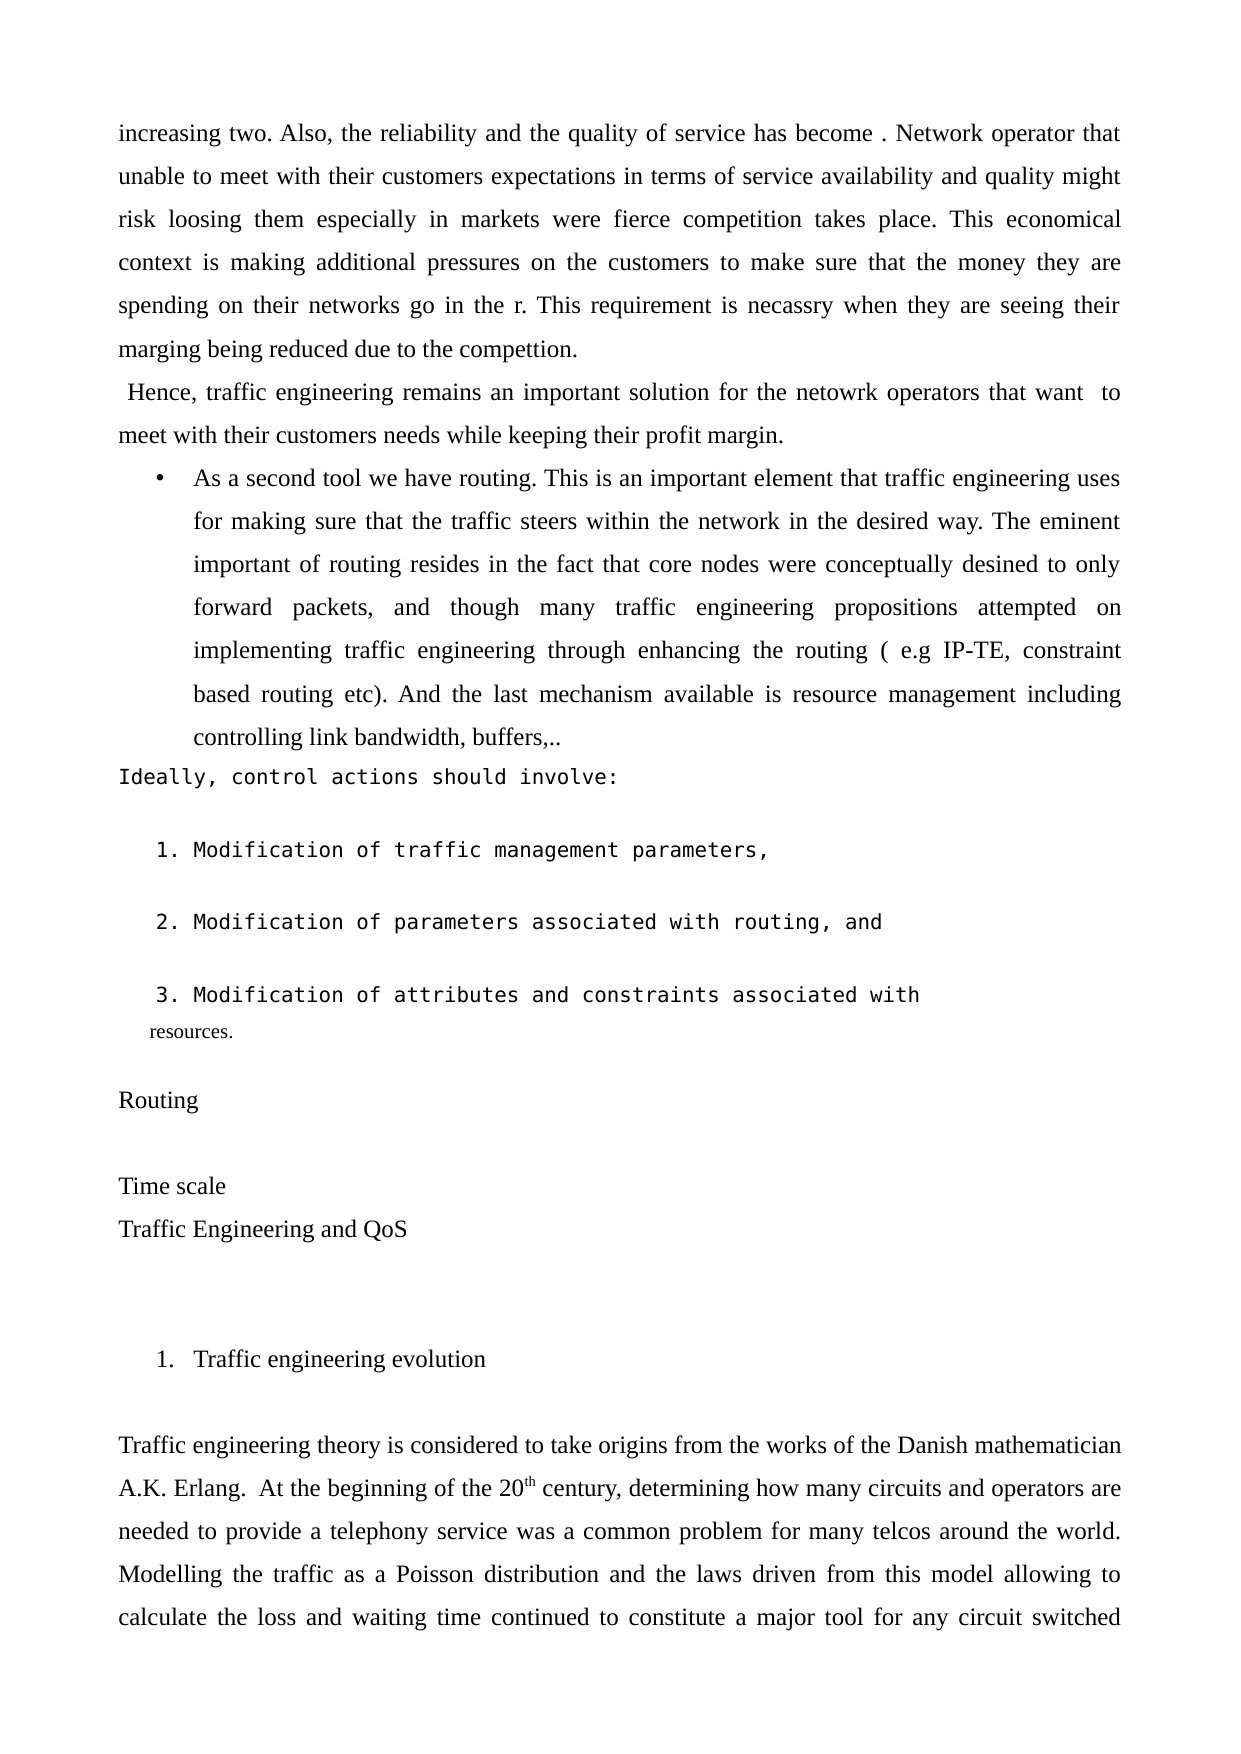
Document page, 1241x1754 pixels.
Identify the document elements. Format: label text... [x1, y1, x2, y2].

list As a second tool we have routing. This is an important element that traffic engineering uses for making sure that the traffic steers within the network in the desired way. The eminent important of routing resides in the fact that core nodes were conceptually desined to only forward packets, and though many traffic engineering propositions attempted on implementing traffic engineering through enhancing the routing ( e.g IP-TE, constraint based routing etc). And the last mechanism available is resource management including controlling link bandwidth, buffers,.. [156, 463, 1122, 751]
text Traffic engineering theory is considered to take origins from the works of the Danish mathematician A.K. Erlang. At the beginning of the 20th century, determining how many circuits and operators are needed to provide a telephony service was a common problem for many telcos around the world. Modelling the traffic as a Poisson distribution and the laws driven from this model allowing to calculate the loss and waiting time continued to constitute a major tool for any circuit switched [118, 1430, 1122, 1631]
text 3. Modification of attributes and constraints associated with [118, 983, 1122, 1007]
text Time scale [118, 1171, 1122, 1200]
list Traffic engineering evolution [156, 1344, 1122, 1372]
text 2. Modification of parameters associated with routing, and [118, 910, 1122, 935]
text Traffic Engineering and QoS [118, 1214, 1122, 1243]
text Routing [118, 1085, 1122, 1114]
text resources. [118, 1019, 1122, 1043]
text increasing two. Also, the reliability and the quality of service has become . Network operator that unable to meet with their customers expectations in terms of service availability and quality might risk loosing them especially in markets were fierce competition takes place. This economical context is making additional pressures on the customers to make sure that the money they are spending on their networks go in the r. This requirement is necassry when they are seeing their marging being reduced due to the compettion. [118, 118, 1122, 362]
text Hence, traffic engineering remains an important solution for the netowrk operators that want to meet with their customers needs while keeping their profit margin. [118, 377, 1122, 449]
text Ideally, control actions should involve: [118, 765, 1122, 789]
text 1. Modification of traffic management parameters, [118, 838, 1122, 862]
